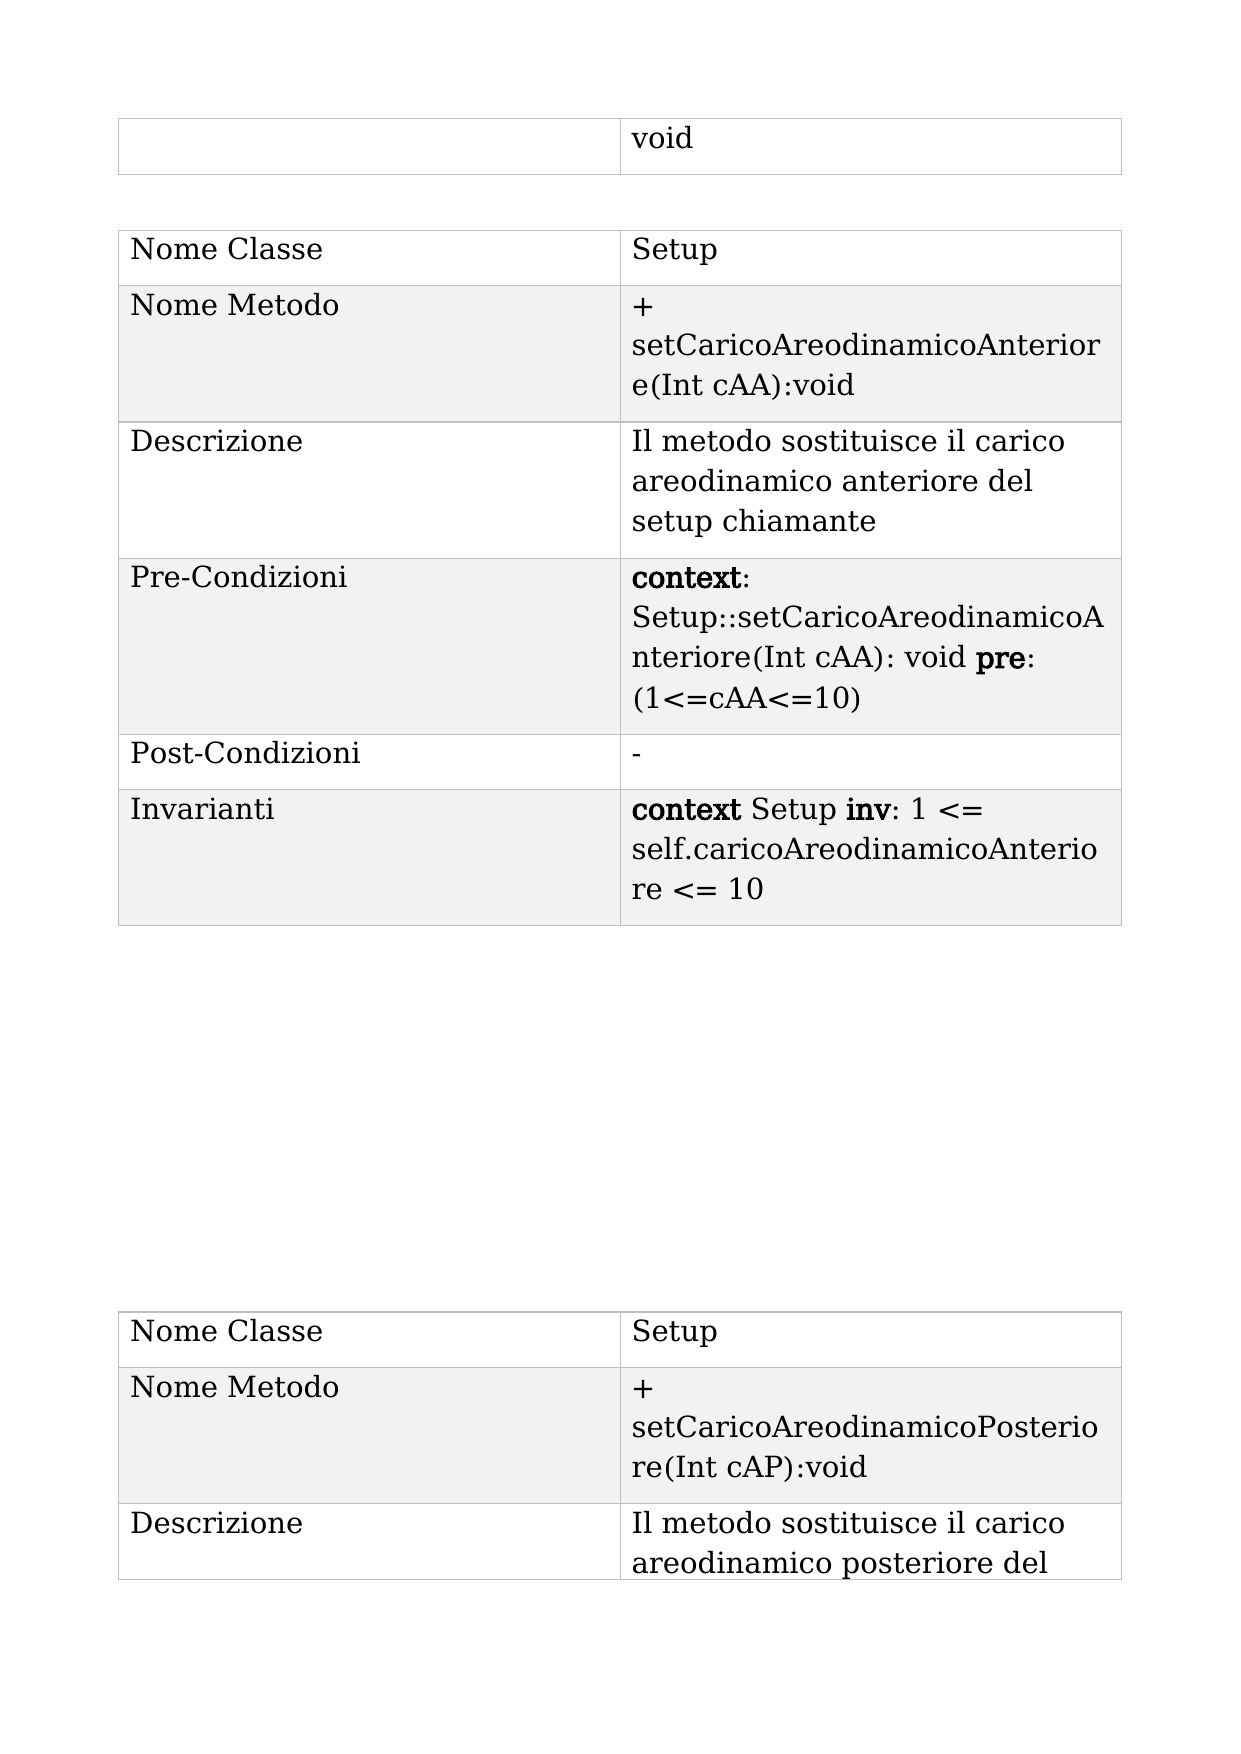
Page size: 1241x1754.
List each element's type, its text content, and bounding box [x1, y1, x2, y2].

table_header Nome Classe [119, 231, 620, 285]
table_header Nome Classe [119, 1313, 620, 1367]
table_header Setup [621, 1313, 1121, 1367]
table_header Setup [621, 231, 1121, 285]
table_cell Il metodo sostituisce il carico areodinamico anteriore del setup chiamante [621, 423, 1121, 557]
table_cell context: Setup::setCaricoAreodinamicoAnteriore(Int cAA): void pre: (1<=cAA<=10) [621, 559, 1121, 734]
table_cell Il metodo sostituisce il carico areodinamico posteriore del [621, 1504, 1121, 1579]
table_cell Pre-Condizioni [119, 559, 620, 734]
table_cell Descrizione [119, 423, 620, 557]
table_cell void [621, 119, 1121, 174]
table_cell Nome Metodo [119, 286, 620, 421]
table_cell context Setup inv: 1 <= self.caricoAreodinamicoAnteriore <= 10 [621, 790, 1121, 925]
table_cell - [621, 735, 1121, 789]
table_cell Invarianti [119, 790, 620, 925]
table_cell [119, 119, 620, 174]
table_cell Nome Metodo [119, 1368, 620, 1503]
table_cell + setCaricoAreodinamicoAnteriore(Int cAA):void [621, 286, 1121, 421]
table_cell + setCaricoAreodinamicoPosteriore(Int cAP):void [621, 1368, 1121, 1503]
table_cell Post-Condizioni [119, 735, 620, 789]
table_cell Descrizione [119, 1504, 620, 1579]
